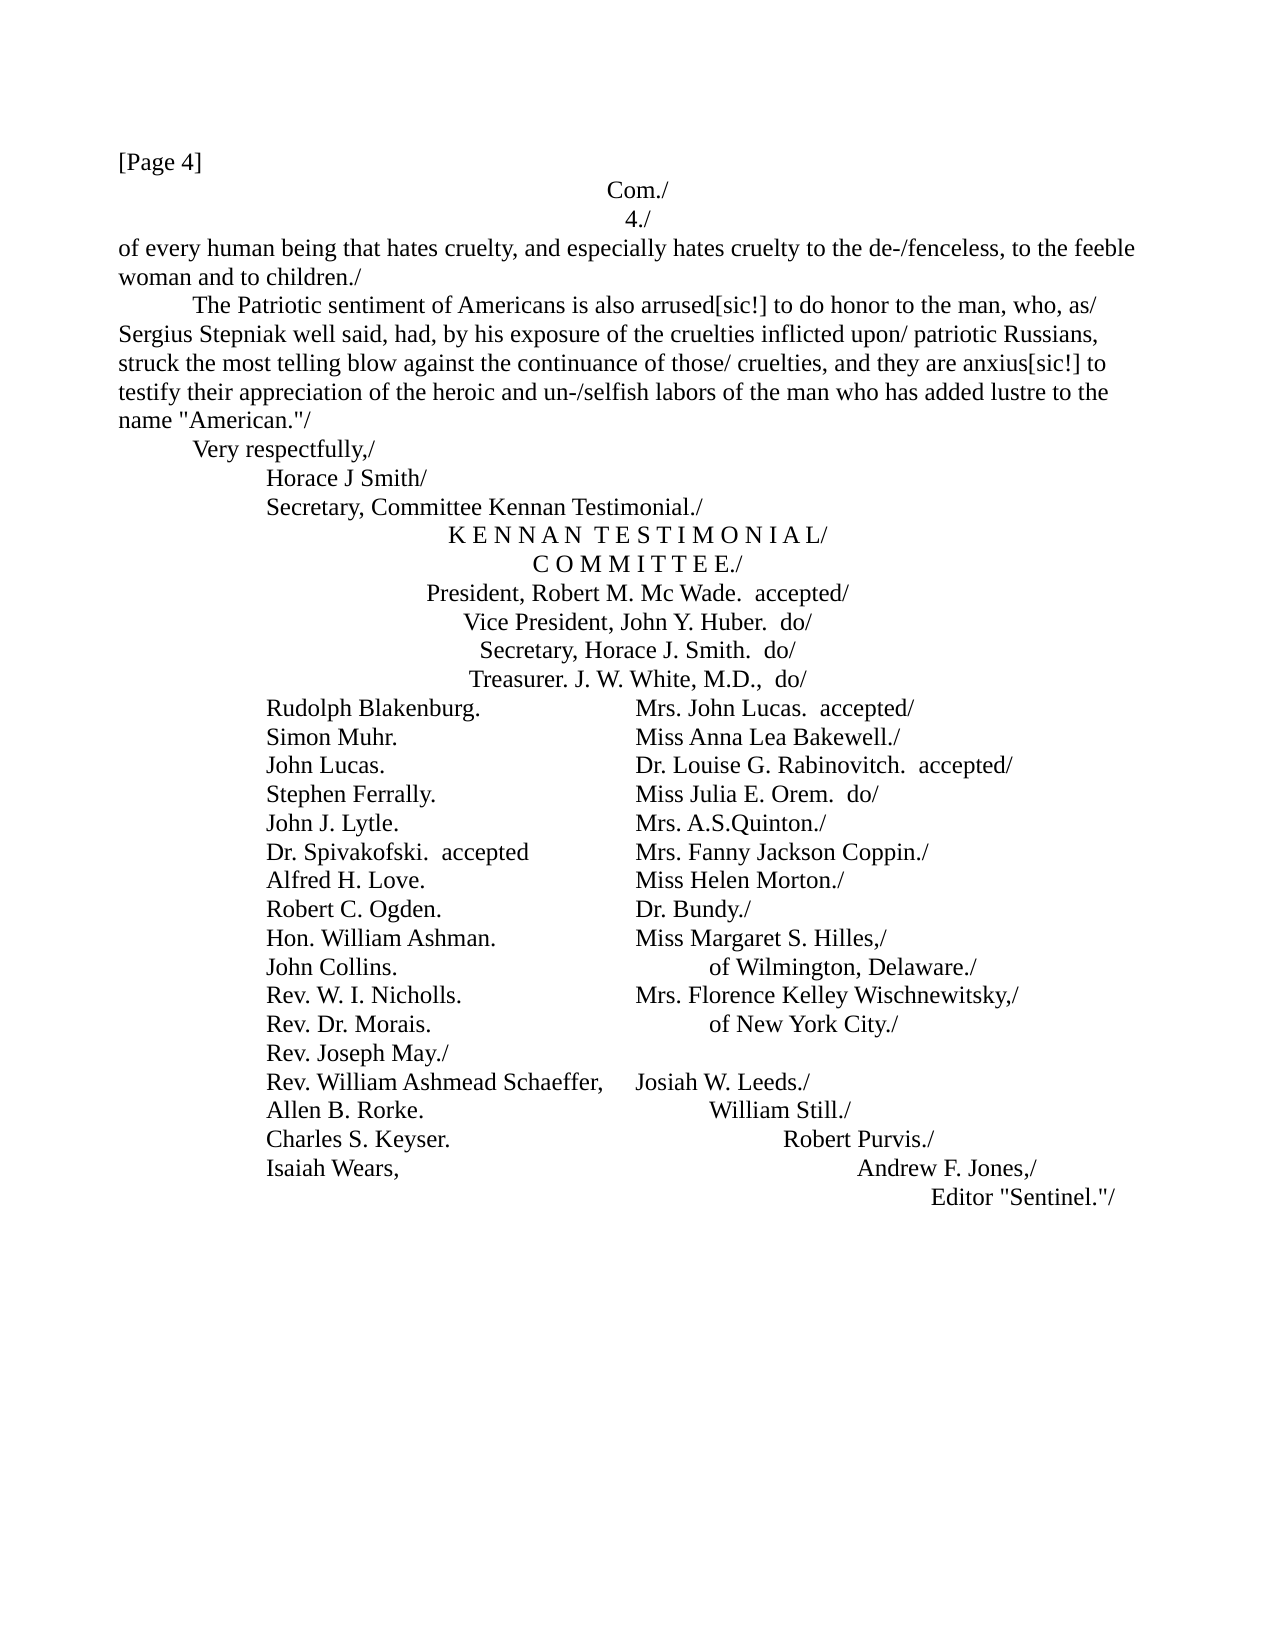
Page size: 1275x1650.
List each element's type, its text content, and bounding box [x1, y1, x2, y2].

text Simon Muhr. Miss Anna Lea Bakewell./ [118, 722, 1157, 751]
text Secretary, Committee Kennan Testimonial./ [118, 492, 1157, 521]
text Robert C. Ogden. Dr. Bundy./ [118, 894, 1157, 923]
text John J. Lytle. Mrs. A.S.Quinton./ [118, 808, 1157, 837]
text Alfred H. Love. Miss Helen Morton./ [118, 866, 1157, 894]
text Treasurer. J. W. White, M.D., do/ [118, 664, 1157, 693]
text 4./ [118, 204, 1157, 233]
text Very respectfully,/ [118, 434, 1157, 463]
text John Collins. of Wilmington, Delaware./ [118, 952, 1157, 981]
text C O M M I T T E E./ [118, 549, 1157, 578]
text Secretary, Horace J. Smith. do/ [118, 636, 1157, 664]
text Rev. W. I. Nicholls. Mrs. Florence Kelley Wischnewitsky,/ [118, 981, 1157, 1009]
text of every human being that hates cruelty, and especially hates cruelty to the de-/fenceless, to the feeble woman and to children./ [118, 233, 1157, 291]
text John Lucas. Dr. Louise G. Rabinovitch. accepted/ [118, 751, 1157, 779]
text Rev. Joseph May./ [118, 1038, 1157, 1067]
text [Page 4] [118, 147, 1157, 176]
text Horace J Smith/ [118, 463, 1157, 492]
text Rudolph Blakenburg. Mrs. John Lucas. accepted/ [118, 693, 1157, 722]
text Dr. Spivakofski. accepted Mrs. Fanny Jackson Coppin./ [118, 837, 1157, 866]
text Rev. William Ashmead Schaeffer, Josiah W. Leeds./ [118, 1067, 1157, 1096]
text The Patriotic sentiment of Americans is also arrused[sic!] to do honor to the man, who, as/ Sergius Stepniak well said, had, by his exposure of the cruelties inflicted upon/ patriotic Russians, struck the most telling blow against the continuance of those/ cruelties, and they are anxius[sic!] to testify their appreciation of the heroic and un-/selfish labors of the man who has added lustre to the name "American."/ [118, 291, 1157, 434]
text Editor "Sentinel."/ [118, 1182, 1157, 1211]
text Allen B. Rorke. William Still./ [118, 1096, 1157, 1124]
text Com./ [118, 176, 1157, 204]
text Stephen Ferrally. Miss Julia E. Orem. do/ [118, 779, 1157, 808]
text President, Robert M. Mc Wade. accepted/ [118, 578, 1157, 607]
text Rev. Dr. Morais. of New York City./ [118, 1009, 1157, 1038]
text Hon. William Ashman. Miss Margaret S. Hilles,/ [118, 923, 1157, 952]
text Isaiah Wears, Andrew F. Jones,/ [118, 1153, 1157, 1182]
text K E N N A N T E S T I M O N I A L/ [118, 521, 1157, 549]
text Vice President, John Y. Huber. do/ [118, 607, 1157, 636]
text Charles S. Keyser. Robert Purvis./ [118, 1124, 1157, 1153]
